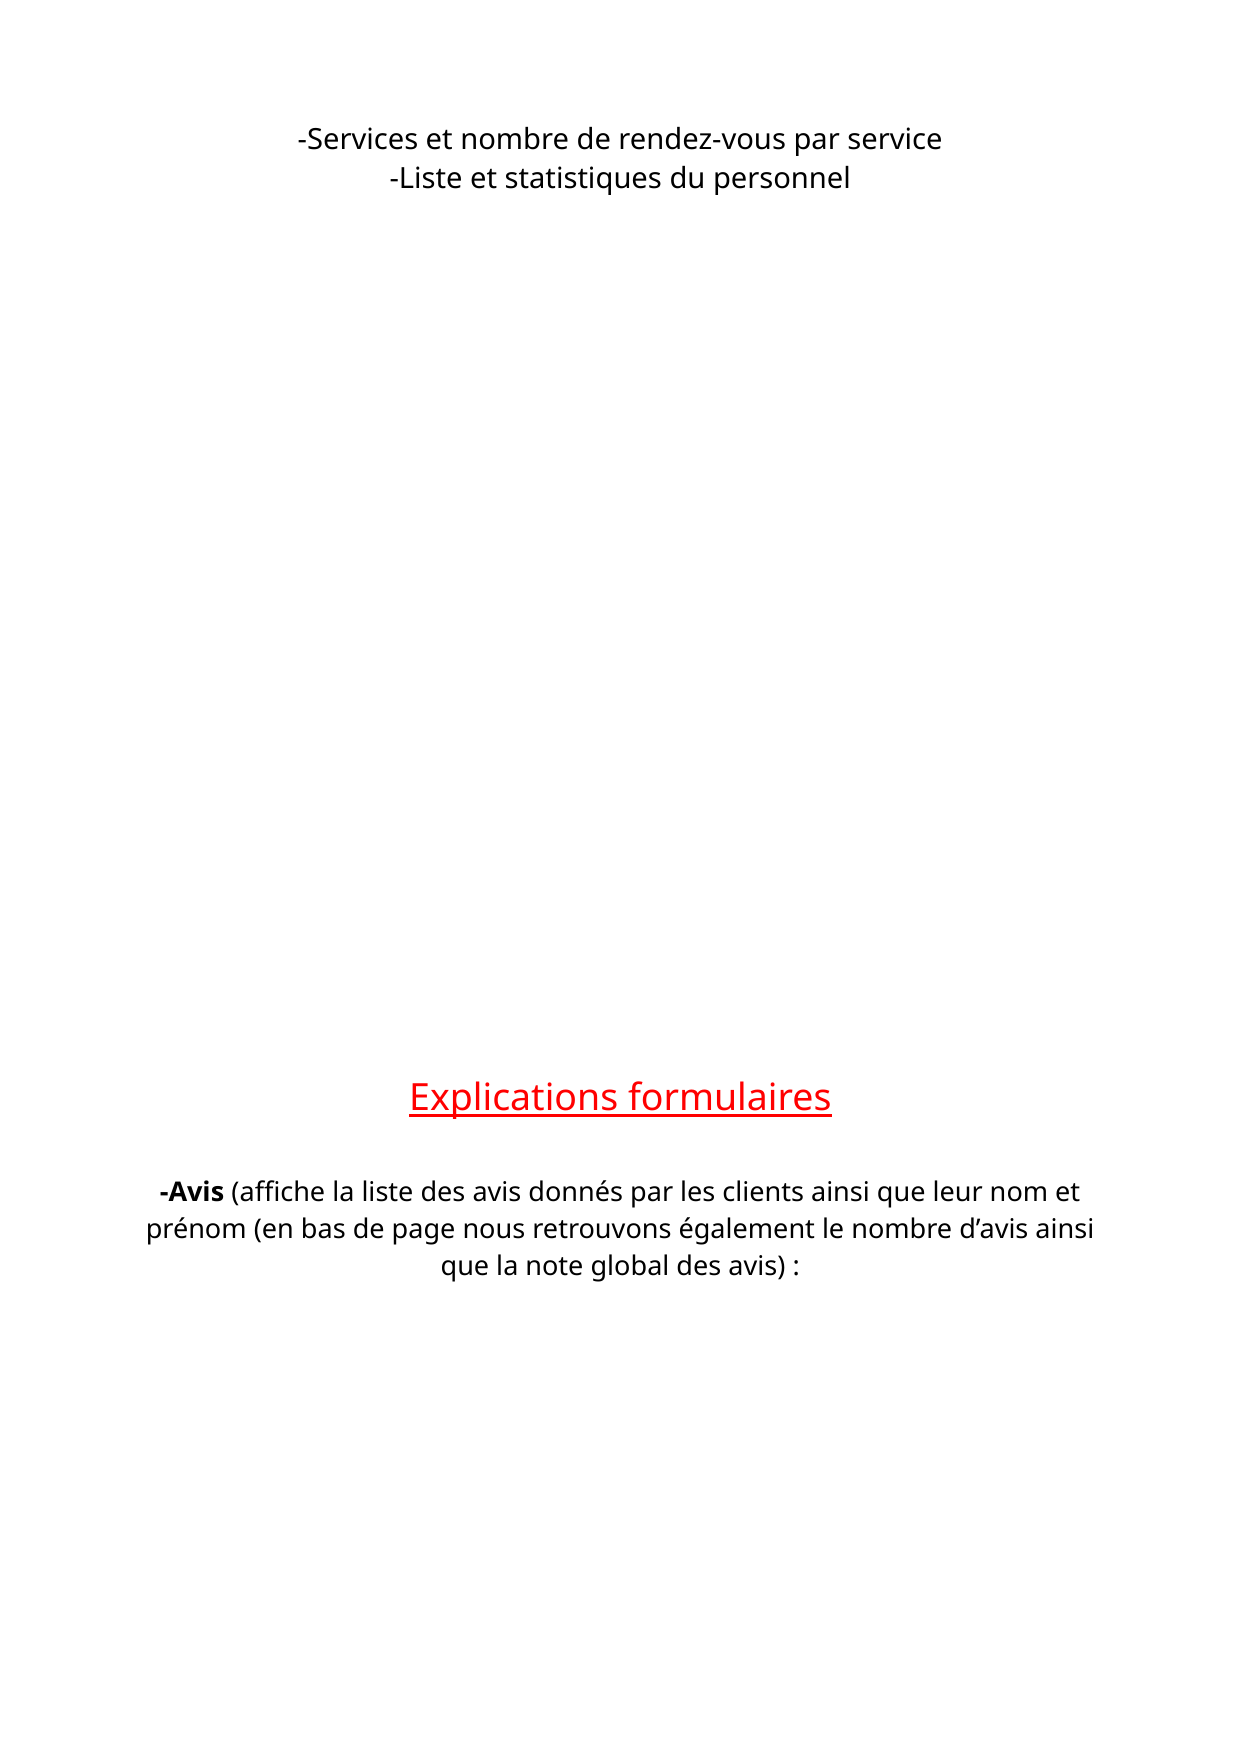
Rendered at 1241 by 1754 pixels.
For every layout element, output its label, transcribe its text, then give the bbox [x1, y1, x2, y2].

text Explications formulaires [118, 1071, 1122, 1122]
text -Services et nombre de rendez-vous par service [118, 118, 1122, 158]
text -Liste et statistiques du personnel [118, 158, 1122, 197]
text -Avis (affiche la liste des avis donnés par les clients ainsi que leur nom et prénom (en bas de page nous retrouvons également le nombre d’avis ainsi que la note global des avis) : [118, 1173, 1122, 1283]
